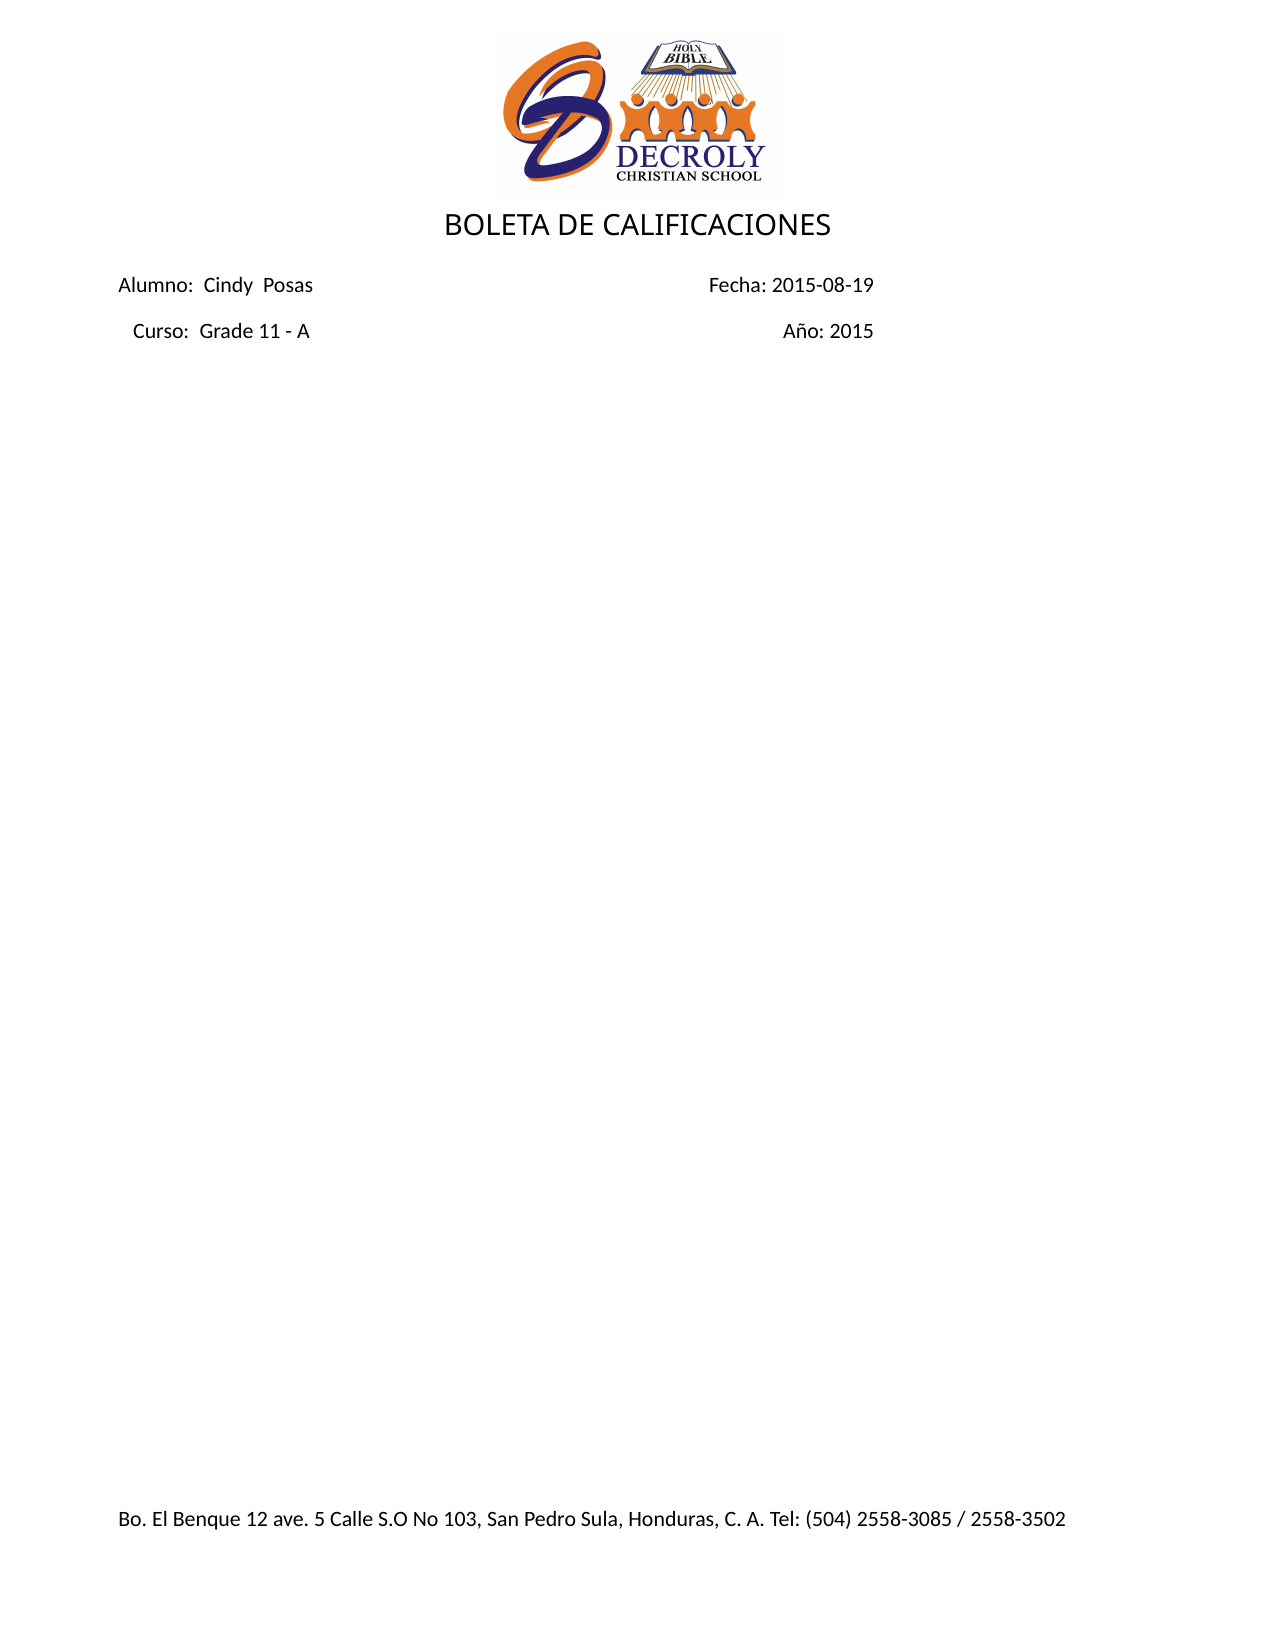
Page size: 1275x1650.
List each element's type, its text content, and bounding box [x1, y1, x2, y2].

text Curso: Grade 11 - A Año: 2015 [118, 317, 1157, 344]
picture [492, 31, 783, 201]
text Alumno: Cindy Posas Fecha: 2015-08-19 [118, 271, 1157, 297]
text BOLETA DE CALIFICACIONES [118, 204, 1157, 244]
